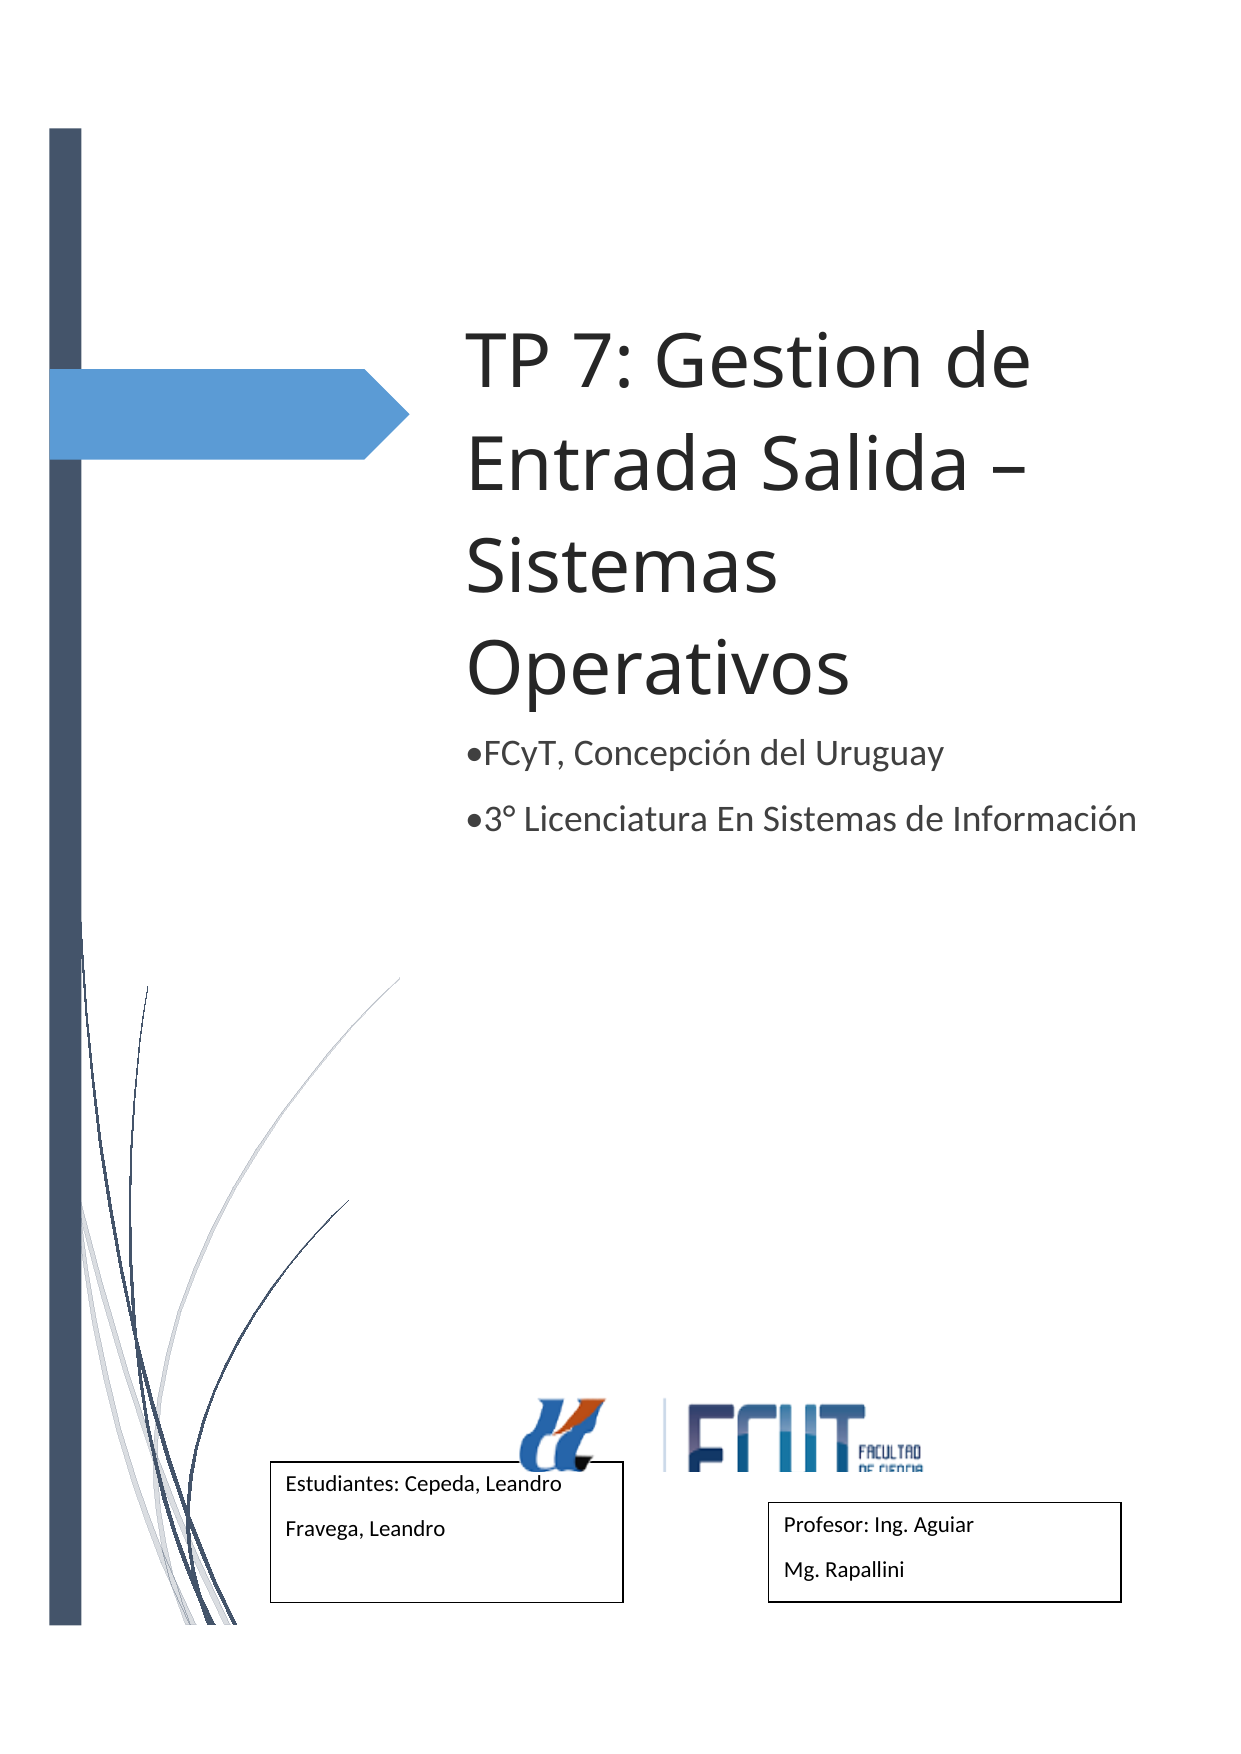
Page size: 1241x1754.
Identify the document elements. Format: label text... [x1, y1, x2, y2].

text Profesor: Ing. Aguiar [784, 1510, 1106, 1538]
text •FCyT, Concepción del Uruguay [465, 729, 1159, 774]
text •3° Licenciatura En Sistemas de Información [465, 795, 1159, 841]
text Fravega, Leandro [285, 1514, 608, 1542]
picture [465, 1390, 954, 1472]
text TP 7: Gestion de Entrada Salida – Sistemas Operativos [465, 307, 1159, 716]
text Mg. Rapallini [784, 1555, 1106, 1583]
text Estudiantes: Cepeda, Leandro [285, 1469, 608, 1498]
